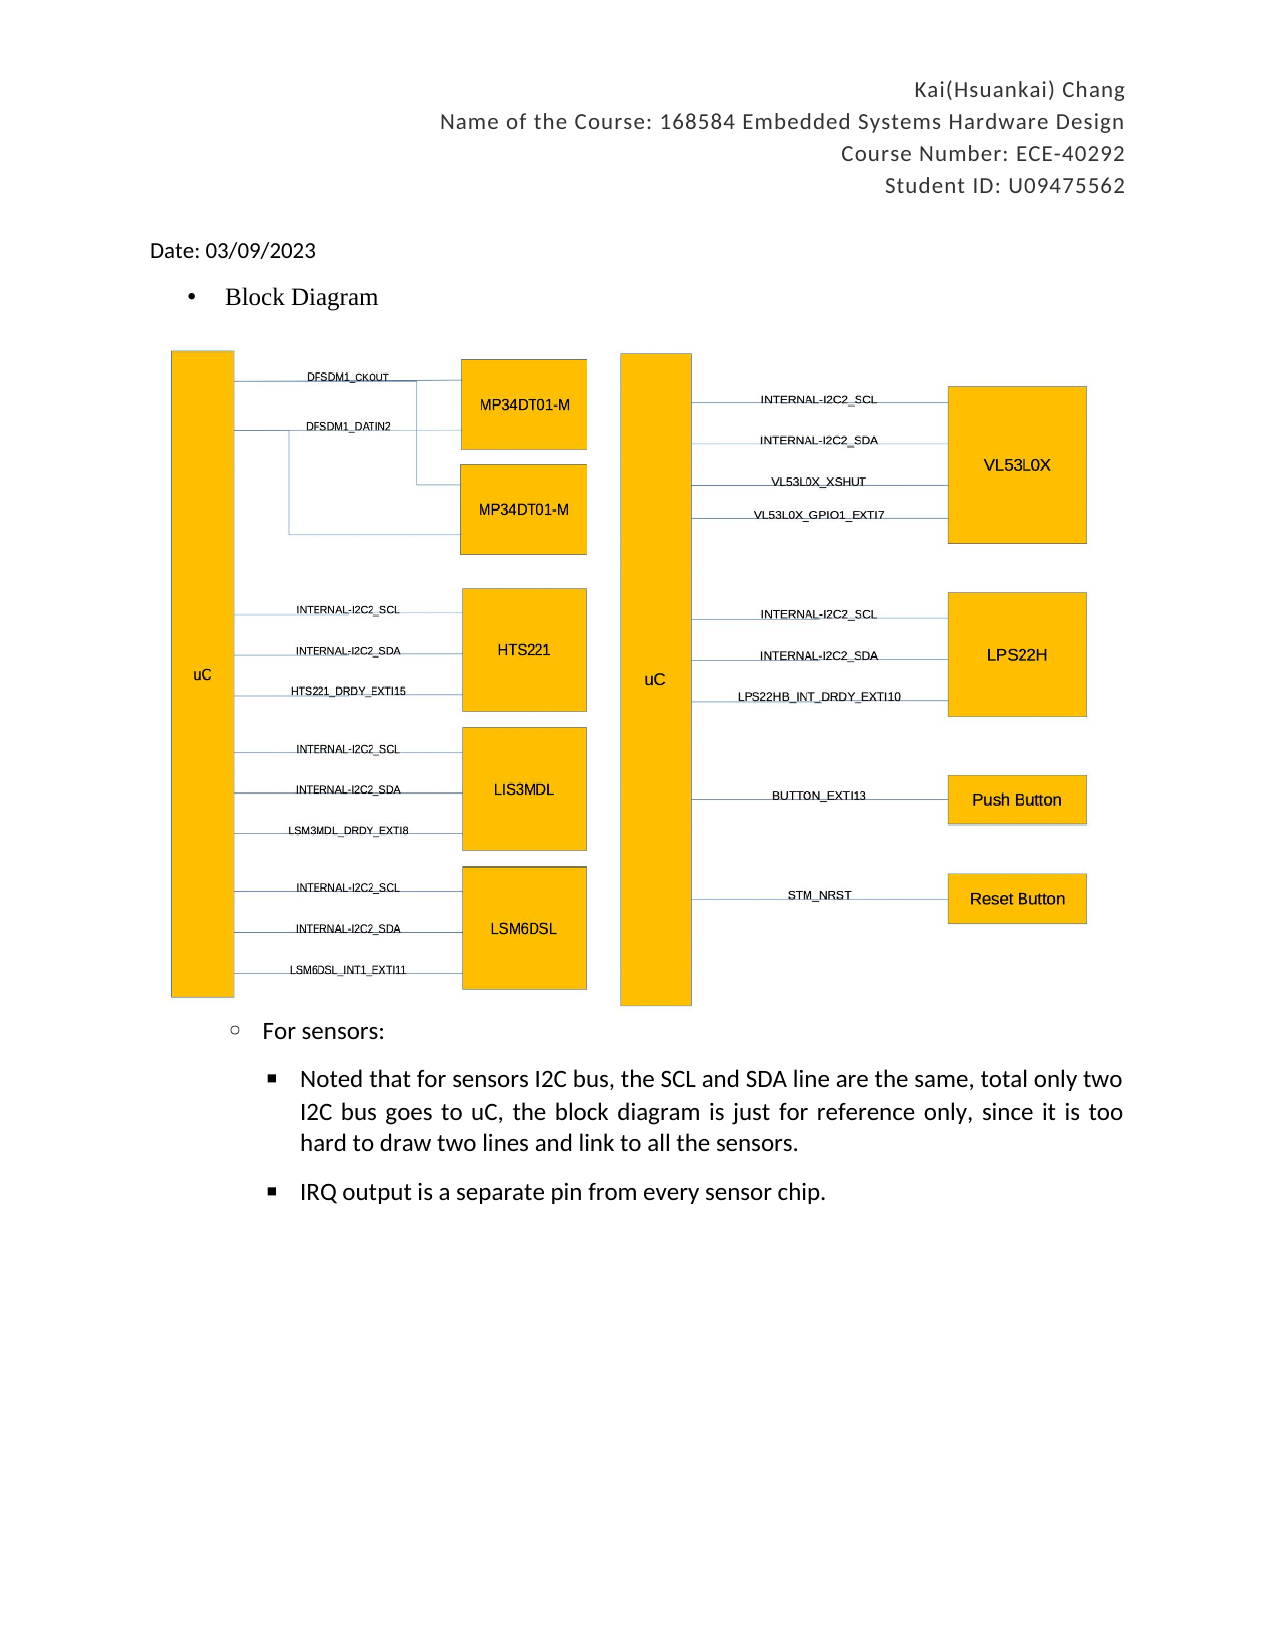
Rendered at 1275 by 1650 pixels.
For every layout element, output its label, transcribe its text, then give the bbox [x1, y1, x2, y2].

picture [156, 332, 1132, 1014]
list For sensors: [225, 1014, 1125, 1046]
list Noted that for sensors I2C bus, the SCL and SDA line are the same, total only two I2C bus goes to uC, the block diagram is just for reference only, since it is too hard to draw two lines and link to all the sensors. [262, 1064, 1125, 1158]
list IRQ output is a separate pin from every sensor chip. [262, 1176, 1125, 1207]
list Block Diagram [187, 282, 1125, 311]
